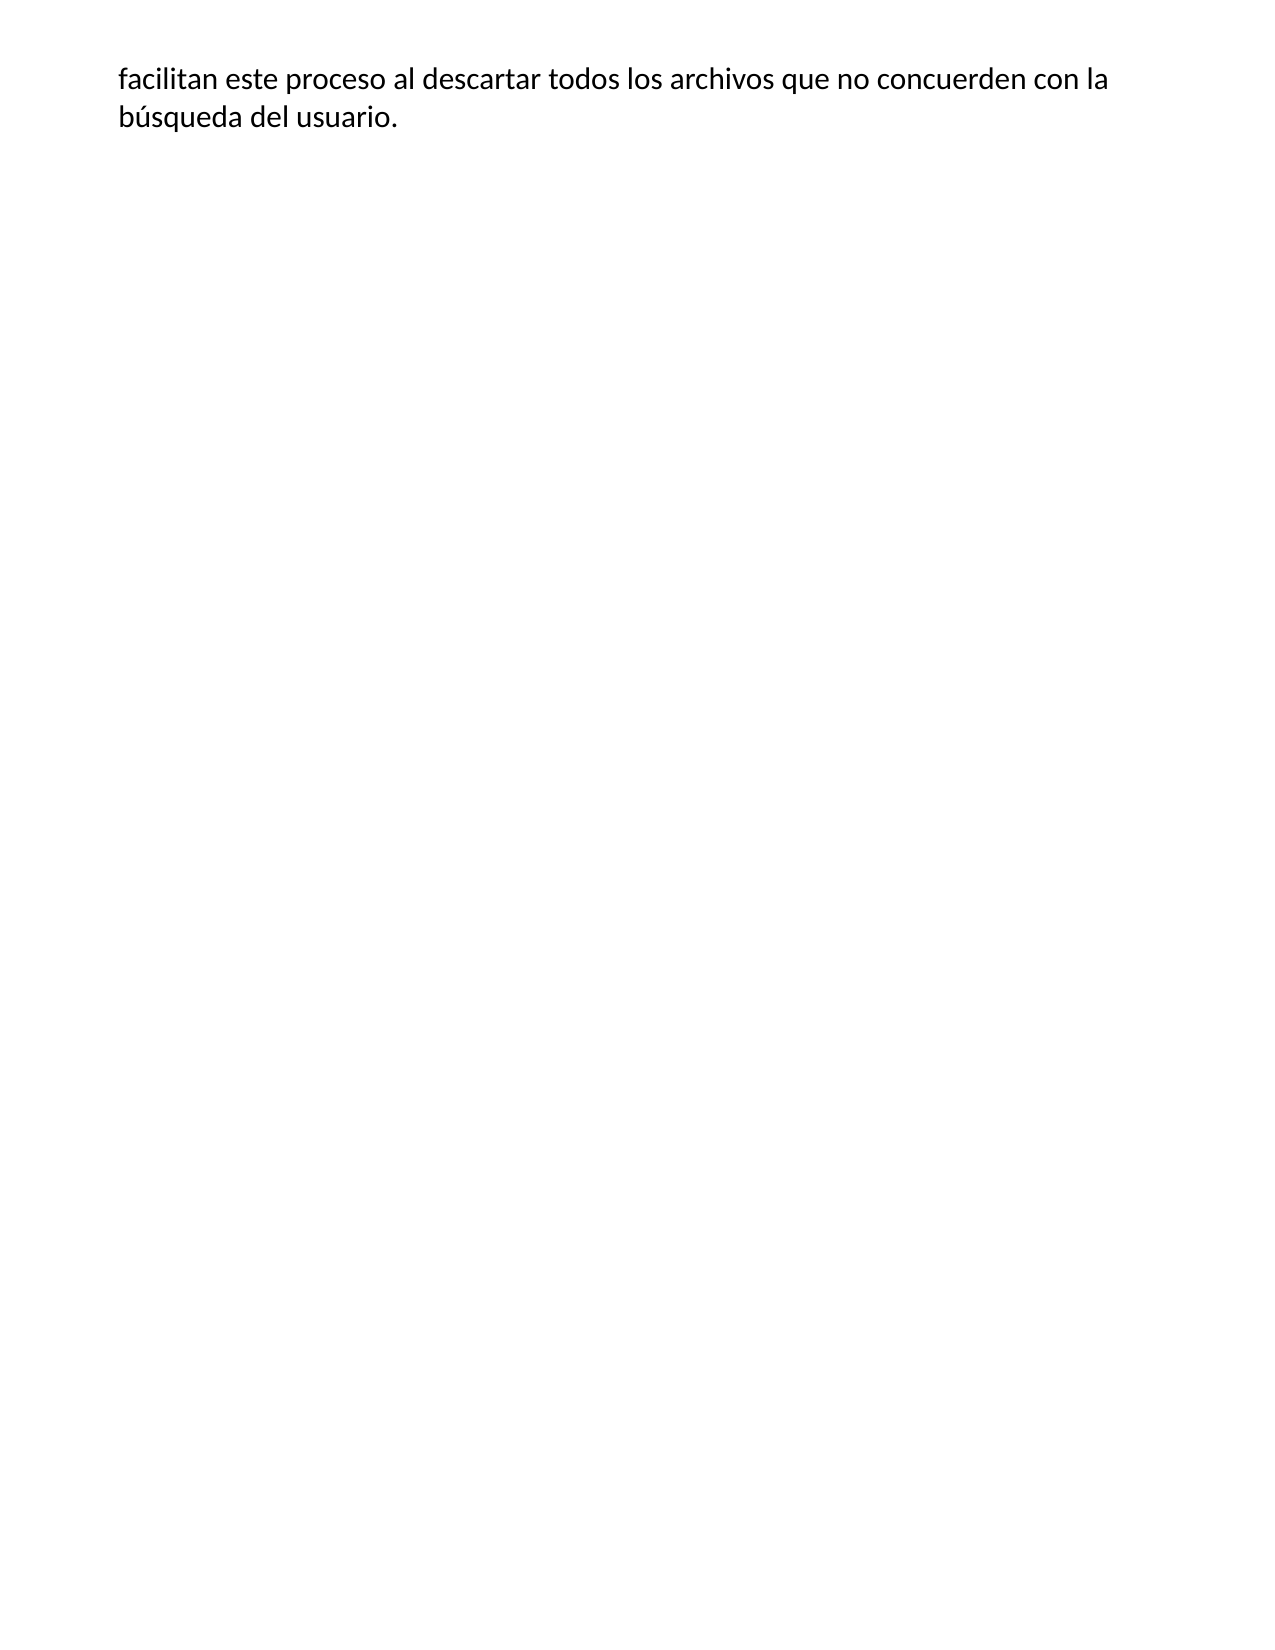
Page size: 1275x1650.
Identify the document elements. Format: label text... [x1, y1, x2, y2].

text facilitan este proceso al descartar todos los archivos que no concuerden con la búsqueda del usuario. [118, 59, 1205, 135]
